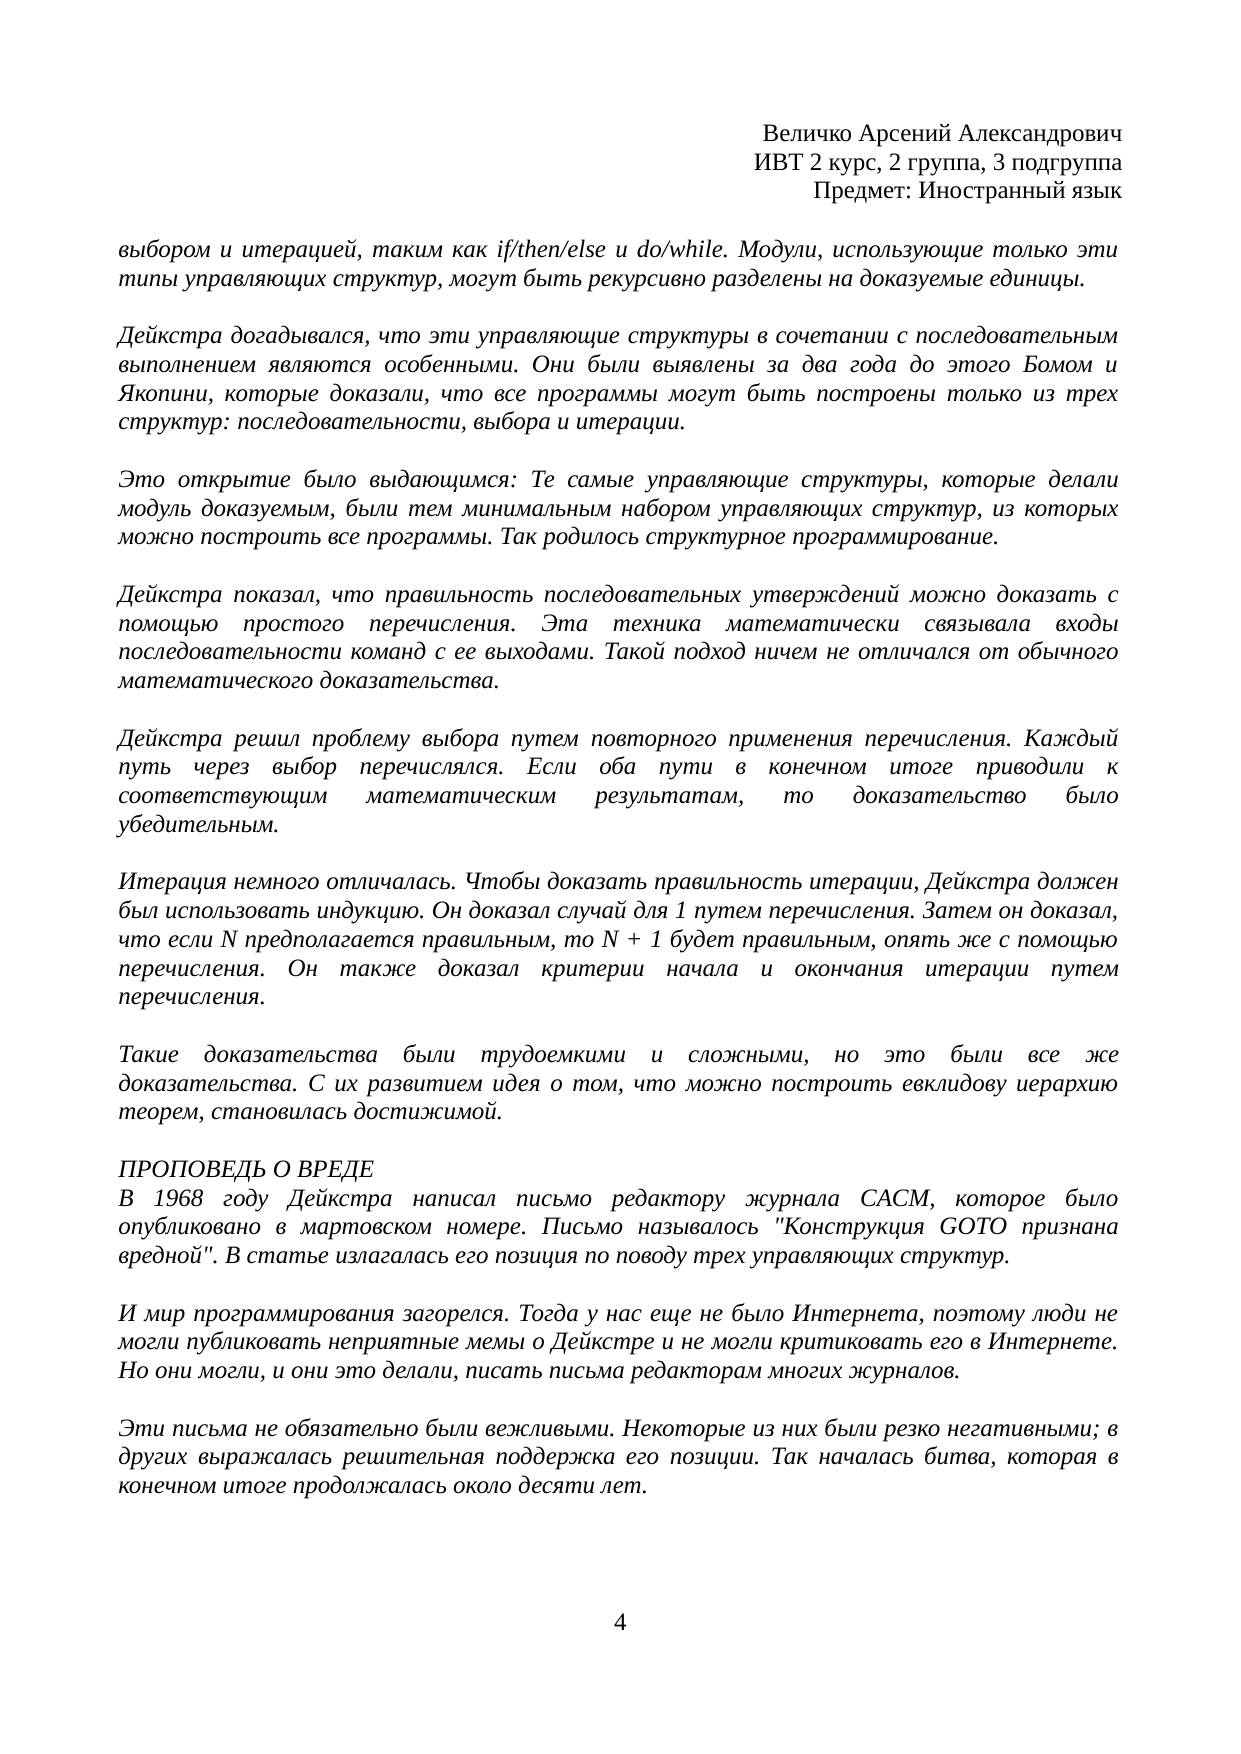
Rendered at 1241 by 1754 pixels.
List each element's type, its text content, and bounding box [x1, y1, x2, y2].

text Дейкстра решил проблему выбора путем повторного применения перечисления. Каждый путь через выбор перечислялся. Если оба пути в конечном итоге приводили к соответствующим математическим результатам, то доказательство было убедительным. [118, 723, 1122, 838]
text И мир программирования загорелся. Тогда у нас еще не было Интернета, поэтому люди не могли публиковать неприятные мемы о Дейкстре и не могли критиковать его в Интернете. Но они могли, и они это делали, писать письма редакторам многих журналов. [118, 1298, 1122, 1384]
text Дейкстра догадывался, что эти управляющие структуры в сочетании с последовательным выполнением являются особенными. Они были выявлены за два года до этого Бомом и Якопини, которые доказали, что все программы могут быть построены только из трех структур: последовательности, выбора и итерации. [118, 320, 1122, 435]
text Итерация немного отличалась. Чтобы доказать правильность итерации, Дейкстра должен был использовать индукцию. Он доказал случай для 1 путем перечисления. Затем он доказал, что если N предполагается правильным, то N + 1 будет правильным, опять же с помощью перечисления. Он также доказал критерии начала и окончания итерации путем перечисления. [118, 866, 1122, 1010]
text Эти письма не обязательно были вежливыми. Некоторые из них были резко негативными; в других выражалась решительная поддержка его позиции. Так началась битва, которая в конечном итоге продолжалась около десяти лет. [118, 1413, 1122, 1499]
text Дейкстра показал, что правильность последовательных утверждений можно доказать с помощью простого перечисления. Эта техника математически связывала входы последовательности команд с ее выходами. Такой подход ничем не отличался от обычного математического доказательства. [118, 579, 1122, 694]
text выбором и итерацией, таким как if/then/else и do/while. Модули, использующие только эти типы управляющих структур, могут быть рекурсивно разделены на доказуемые единицы. [118, 234, 1122, 291]
text Это открытие было выдающимся: Те самые управляющие структуры, которые делали модуль доказуемым, были тем минимальным набором управляющих структур, из которых можно построить все программы. Так родилось структурное программирование. [118, 464, 1122, 550]
text ПРОПОВЕДЬ О ВРЕДЕ [118, 1154, 1122, 1183]
text Такие доказательства были трудоемкими и сложными, но это были все же доказательства. С их развитием идея о том, что можно построить евклидову иерархию теорем, становилась достижимой. [118, 1039, 1122, 1125]
text В 1968 году Дейкстра написал письмо редактору журнала CACM, которое было опубликовано в мартовском номере. Письмо называлось "Конструкция GOTO признана вредной". В статье излагалась его позиция по поводу трех управляющих структур. [118, 1183, 1122, 1269]
